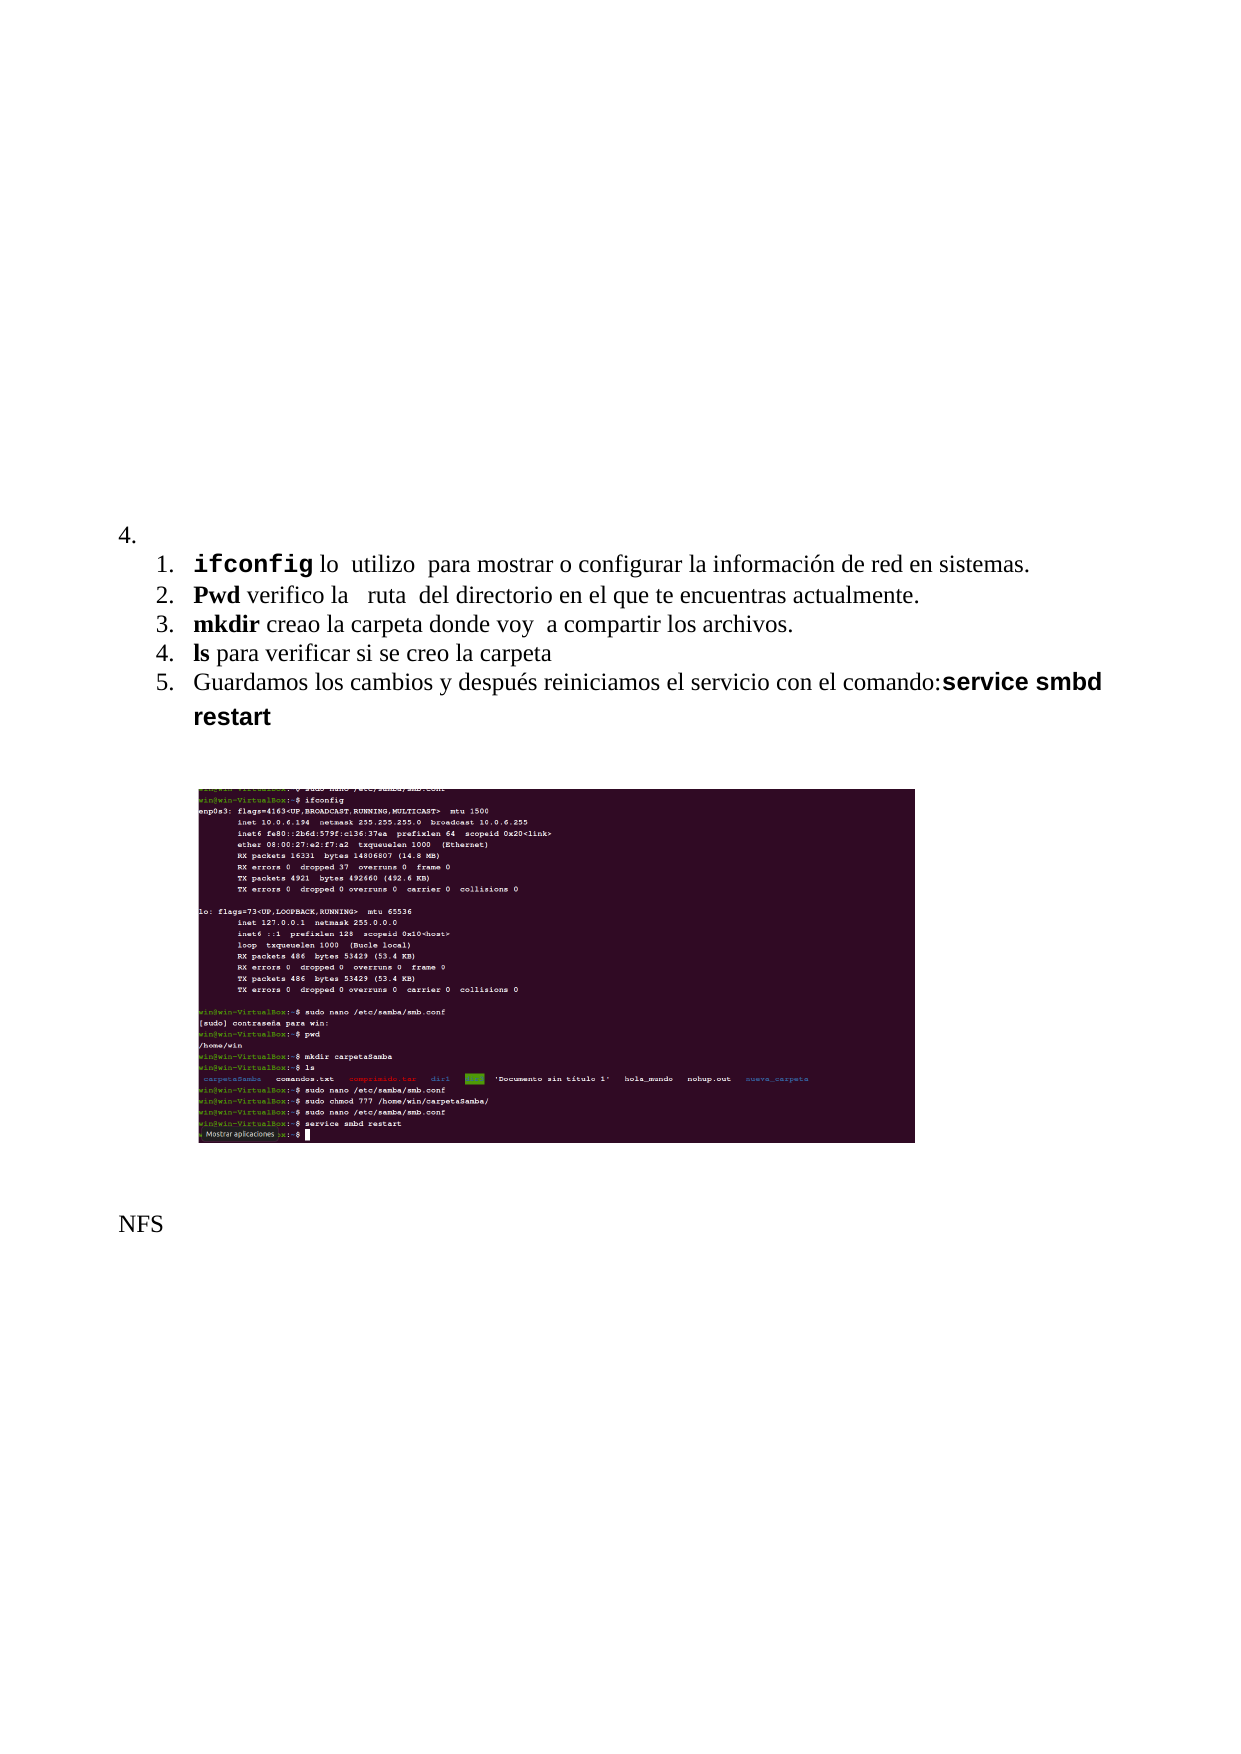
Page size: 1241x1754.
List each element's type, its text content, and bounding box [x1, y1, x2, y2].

list ls para verificar si se creo la carpeta [156, 638, 1122, 666]
list ifconfig lo utilizo para mostrar o configurar la información de red en sistemas. [156, 549, 1122, 580]
list Pwd verifico la ruta del directorio en el que te encuentras actualmente. [156, 580, 1122, 609]
list mkdir creao la carpeta donde voy a compartir los archivos. [156, 609, 1122, 638]
text NFS [118, 1209, 1122, 1238]
list Guardamos los cambios y después reiniciamos el servicio con el comando:service smbd restart [156, 666, 1122, 730]
picture [198, 789, 915, 1143]
text 4. [118, 521, 1122, 549]
